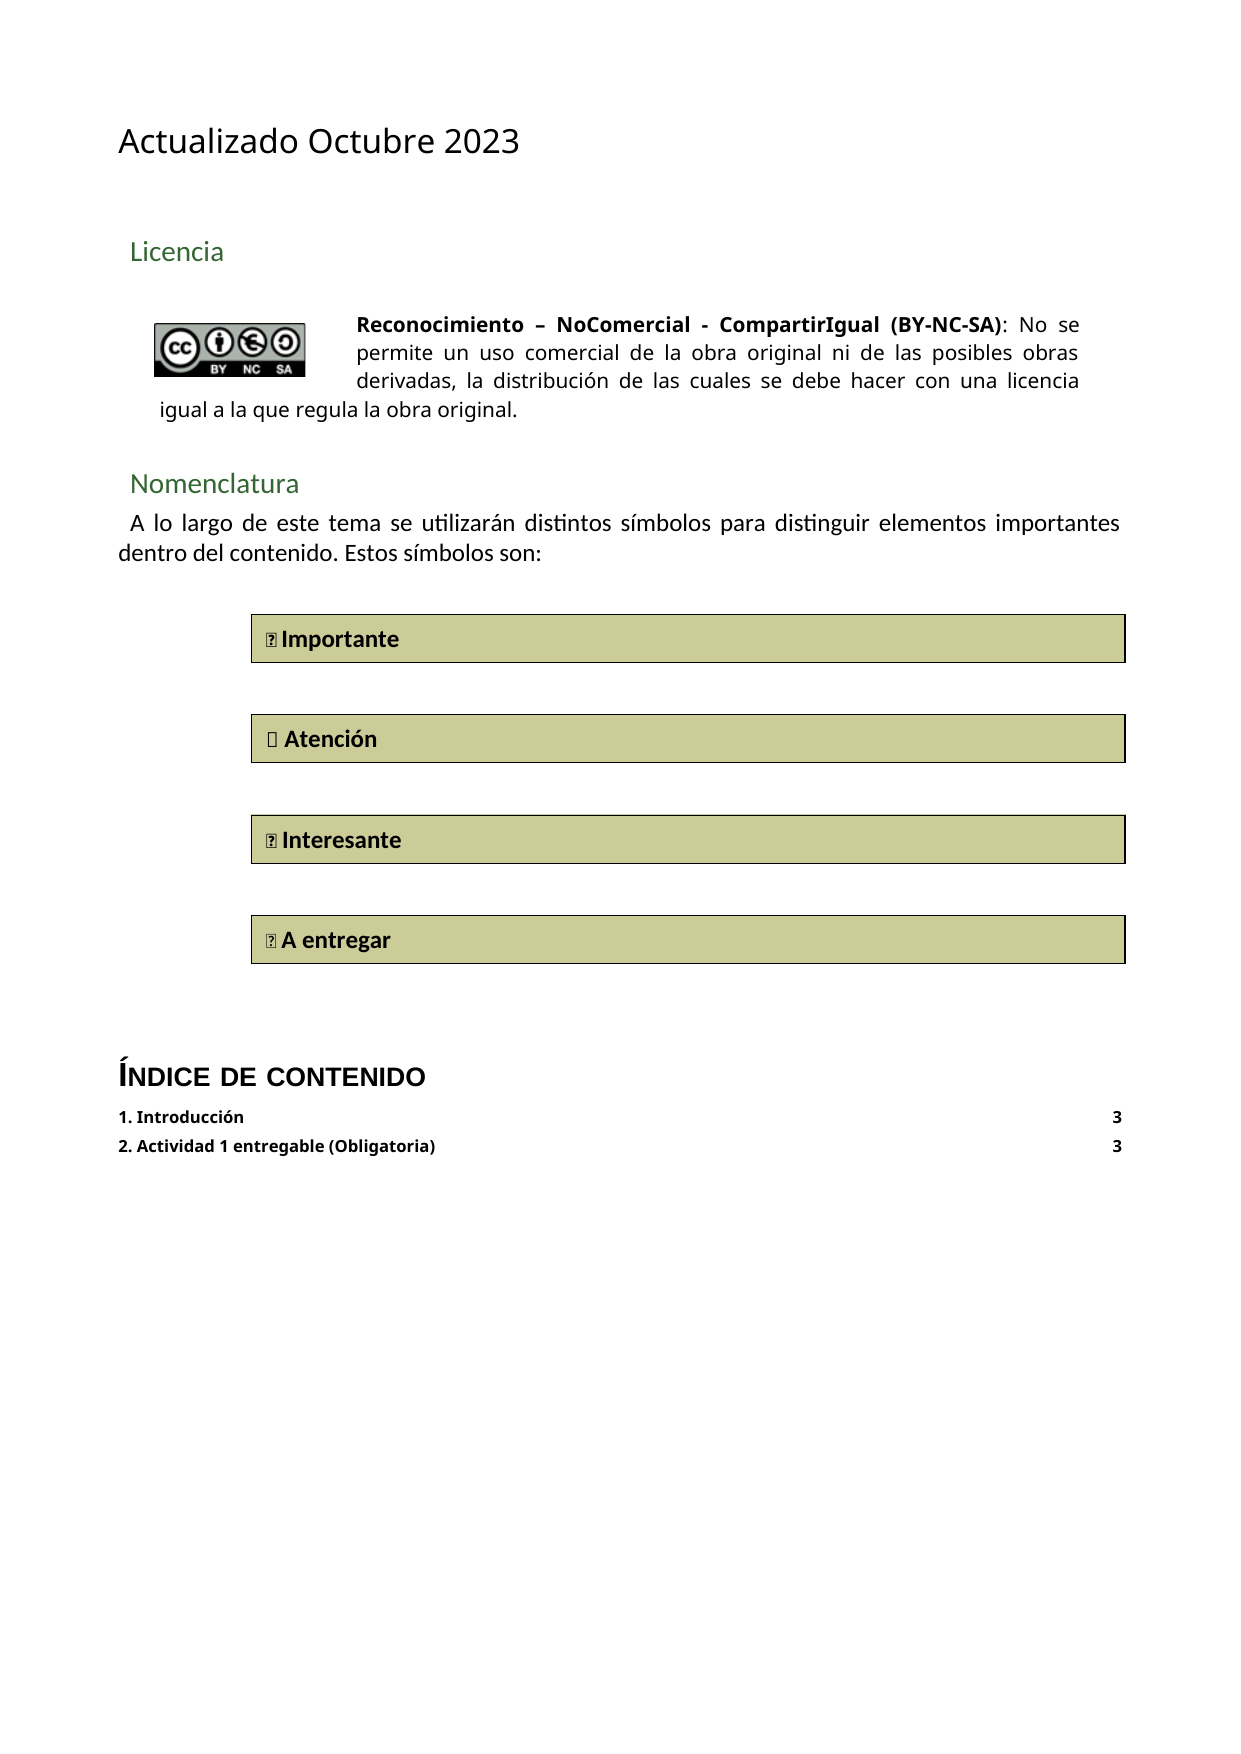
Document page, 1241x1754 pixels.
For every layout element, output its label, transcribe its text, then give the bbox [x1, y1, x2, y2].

text 2. Actividad 1 entregable (Obligatoria) 3 [118, 1135, 1122, 1157]
picture [154, 323, 306, 377]
text Reconocimiento – NoComercial - CompartirIgual (BY-NC-SA): No se permite un uso comercial de la obra original ni de las posibles obras derivadas, la distribución de las cuales se debe hacer con una licencia igual a la que regula la obra original. [159, 310, 1080, 423]
text Índice de contenido [118, 1055, 1122, 1093]
text 💬 Interesante [252, 816, 1124, 863]
text Actualizado Octubre 2023 [118, 118, 1122, 163]
text 1. Introducción 3 [118, 1106, 1122, 1128]
text 📕 A entregar [252, 916, 1124, 963]
text Licencia [118, 233, 1122, 268]
text ❕ Atención [252, 715, 1124, 762]
text A lo largo de este tema se utilizarán distintos símbolos para distinguir elementos importantes dentro del contenido. Estos símbolos son: [118, 507, 1122, 568]
text Nomenclatura [118, 465, 1122, 500]
text 📖 Importante [252, 615, 1124, 662]
